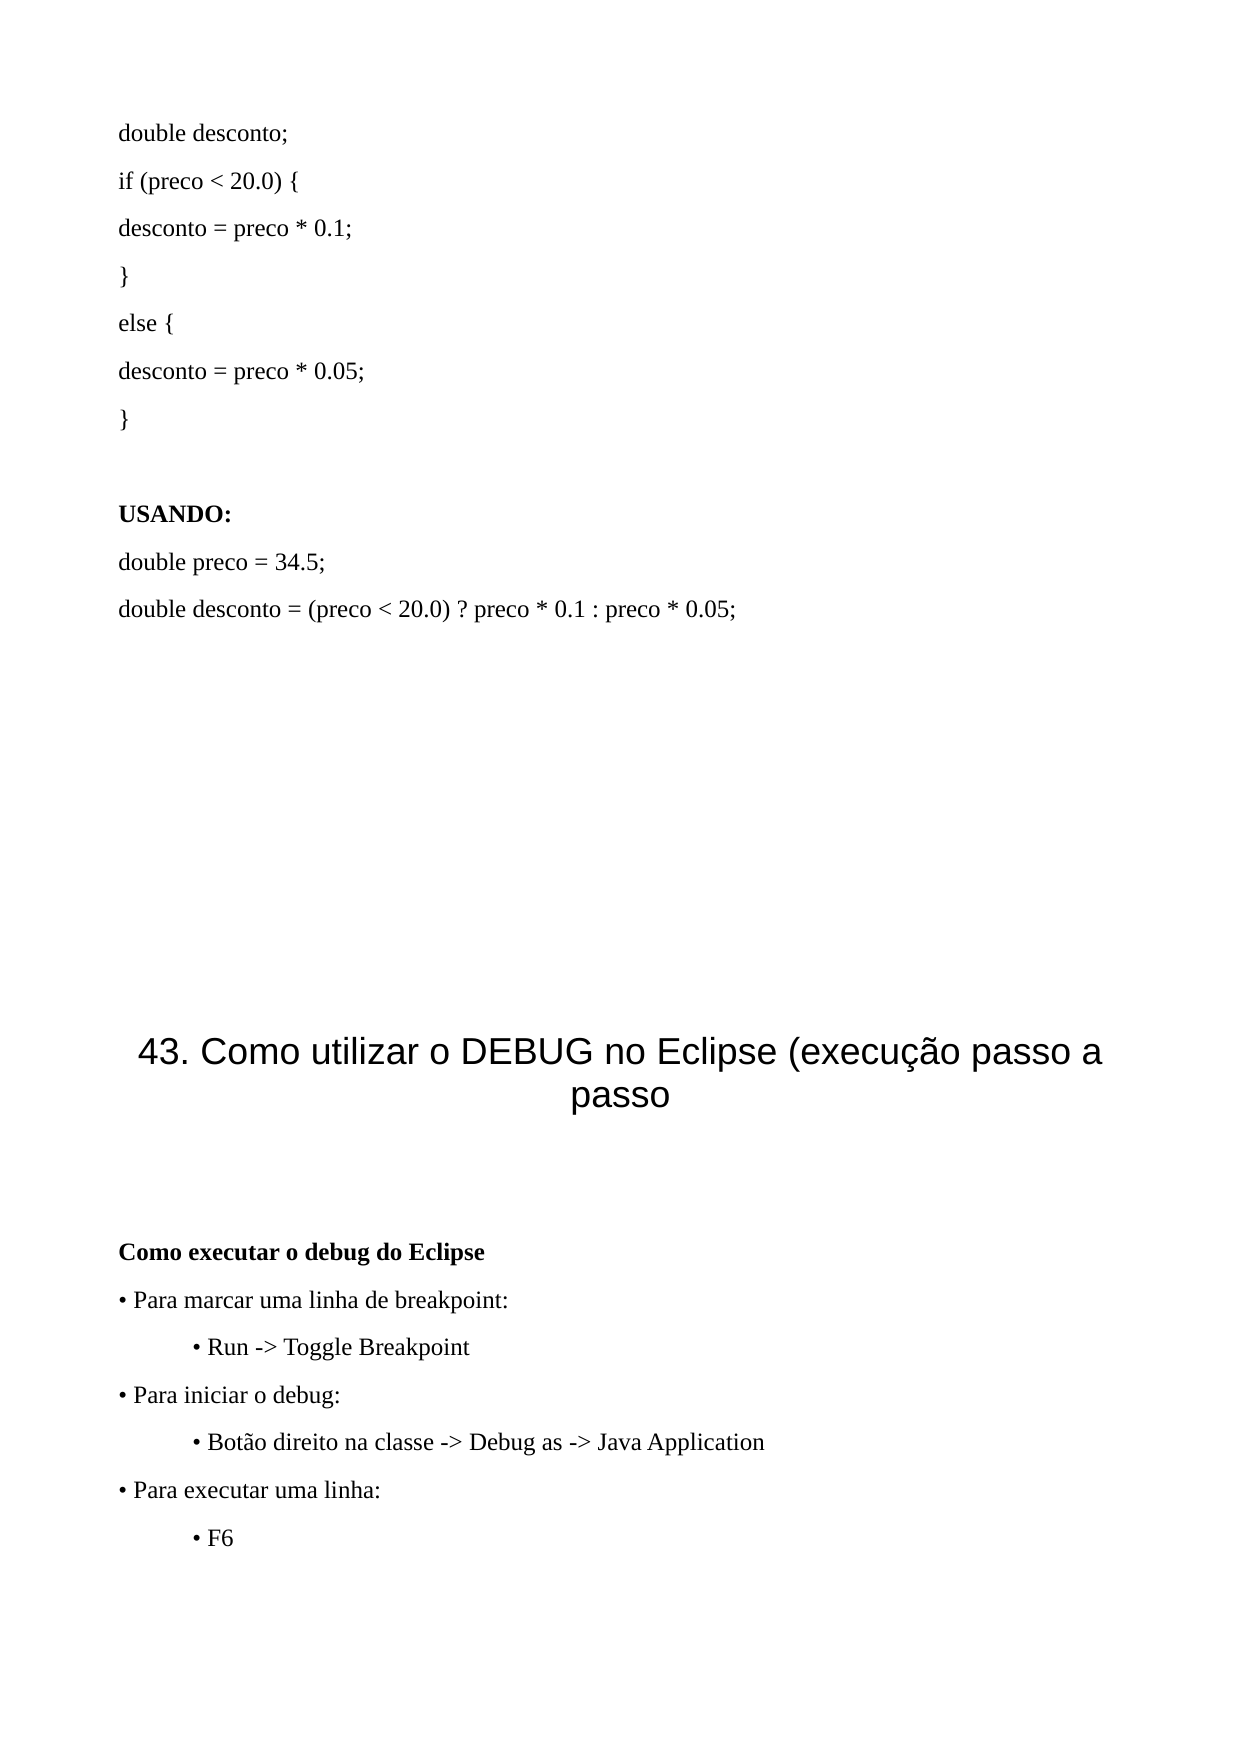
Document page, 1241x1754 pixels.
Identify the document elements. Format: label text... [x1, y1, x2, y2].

text • Run -> Toggle Breakpoint [118, 1332, 1122, 1361]
text double preco = 34.5; [118, 547, 1122, 575]
subtitle 43. Como utilizar o DEBUG no Eclipse (execução passo a passo [118, 1029, 1122, 1115]
text desconto = preco * 0.1; [118, 213, 1122, 242]
text } [118, 261, 1122, 290]
text Como executar o debug do Eclipse [118, 1237, 1122, 1266]
text USANDO: [118, 499, 1122, 528]
text if (preco < 20.0) { [118, 166, 1122, 194]
text else { [118, 308, 1122, 337]
text • Para marcar uma linha de breakpoint: [118, 1285, 1122, 1313]
text • F6 [118, 1523, 1122, 1551]
text } [118, 404, 1122, 432]
text double desconto = (preco < 20.0) ? preco * 0.1 : preco * 0.05; [118, 594, 1122, 623]
text desconto = preco * 0.05; [118, 356, 1122, 385]
text double desconto; [118, 118, 1122, 147]
text • Para iniciar o debug: [118, 1380, 1122, 1409]
text • Botão direito na classe -> Debug as -> Java Application [118, 1427, 1122, 1456]
text • Para executar uma linha: [118, 1475, 1122, 1504]
